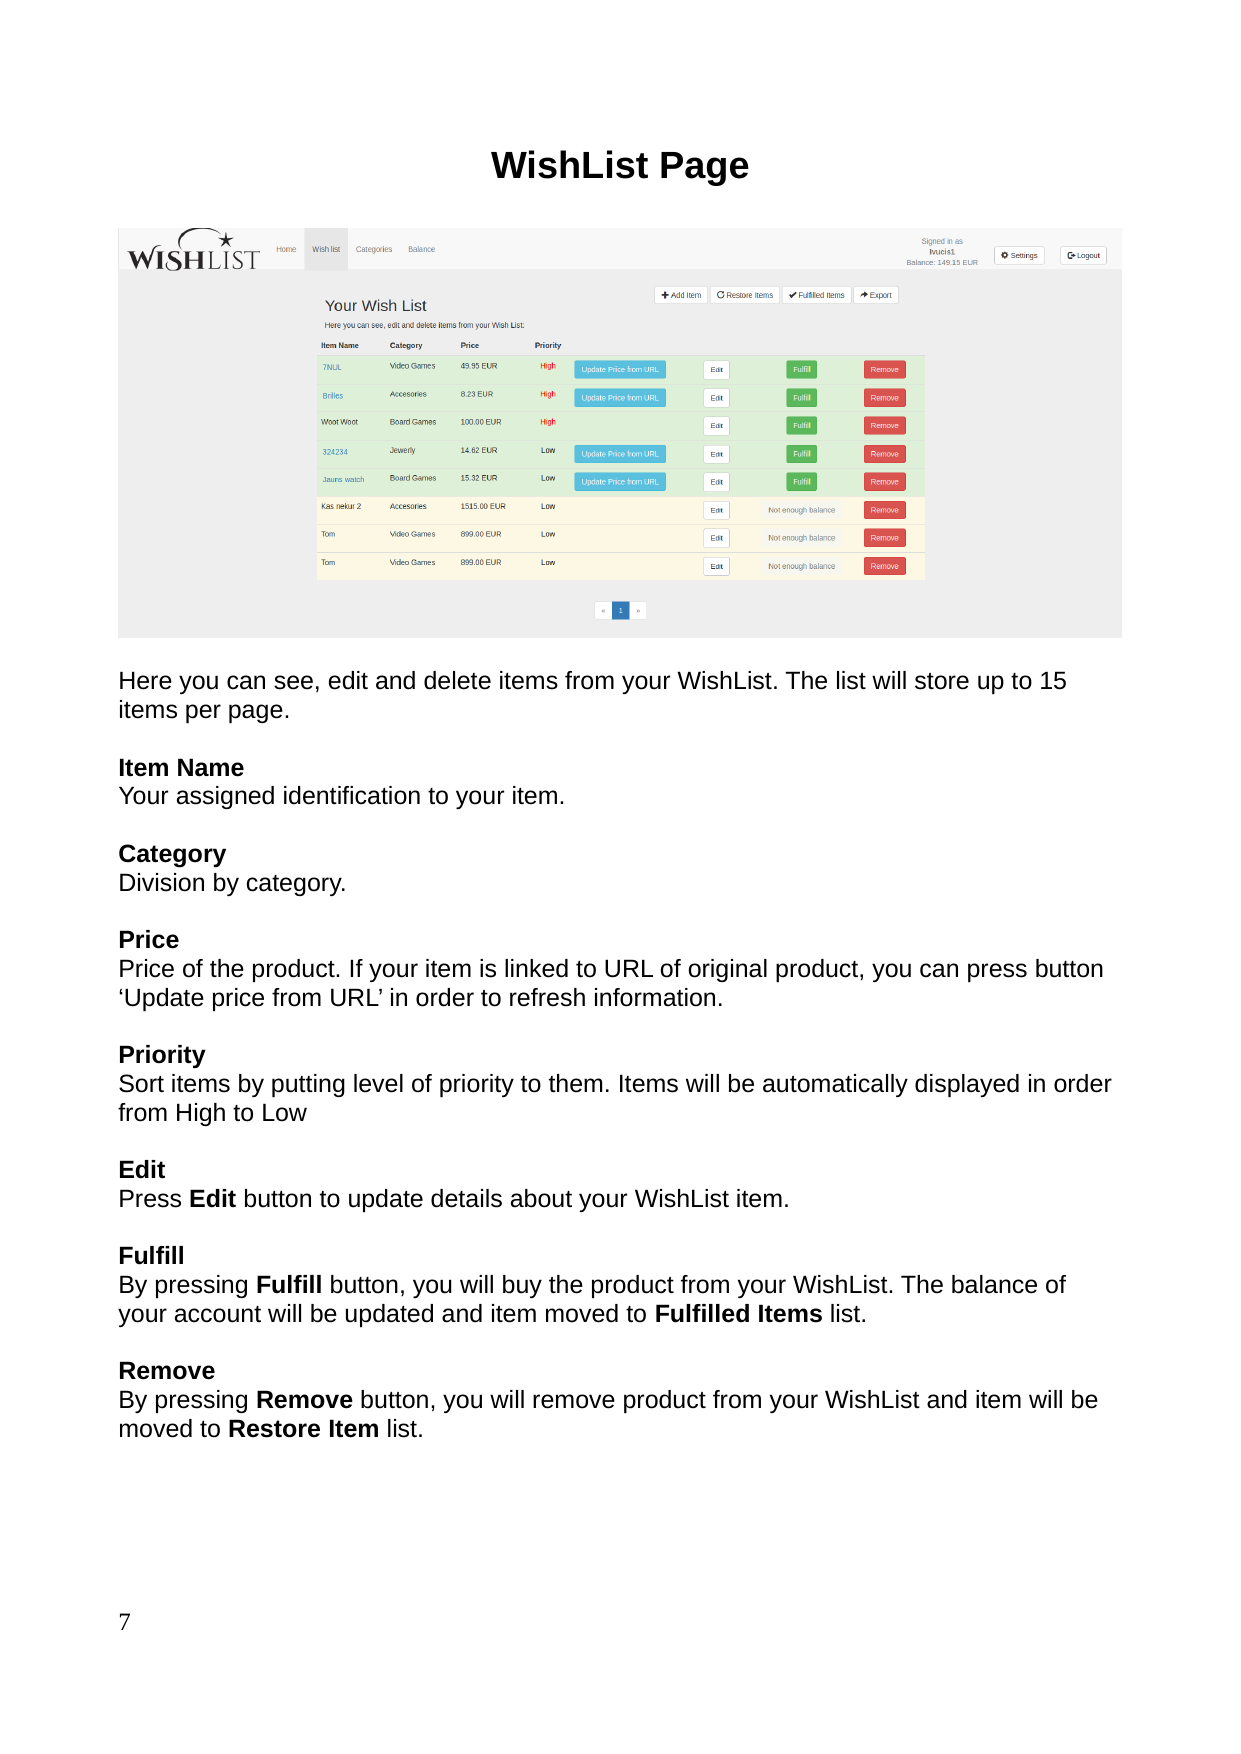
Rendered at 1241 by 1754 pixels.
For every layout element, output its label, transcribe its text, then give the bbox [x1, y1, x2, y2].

picture [118, 228, 1123, 638]
text Edit [118, 1155, 1122, 1184]
text Price [118, 925, 1122, 954]
text Here you can see, edit and delete items from your WishList. The list will store up to 15 items per page. [118, 666, 1122, 724]
text Item Name [118, 752, 1122, 781]
text Category [118, 839, 1122, 867]
text Price of the product. If your item is linked to URL of original product, you can press button ‘Update price from URL’ in order to refresh information. [118, 954, 1122, 1011]
text Sort items by putting level of priority to them. Items will be automatically displayed in order from High to Low [118, 1069, 1122, 1126]
text Division by category. [118, 867, 1122, 896]
subtitle WishList Page [118, 143, 1122, 187]
text Remove [118, 1356, 1122, 1385]
text By pressing Remove button, you will remove product from your WishList and item will be moved to Restore Item list. [118, 1385, 1122, 1442]
text Press Edit button to update details about your WishList item. [118, 1184, 1122, 1212]
text Fulfill [118, 1241, 1122, 1270]
text Your assigned identification to your item. [118, 781, 1122, 810]
text Priority [118, 1040, 1122, 1069]
text By pressing Fulfill button, you will buy the product from your WishList. The balance of your account will be updated and item moved to Fulfilled Items list. [118, 1270, 1122, 1327]
